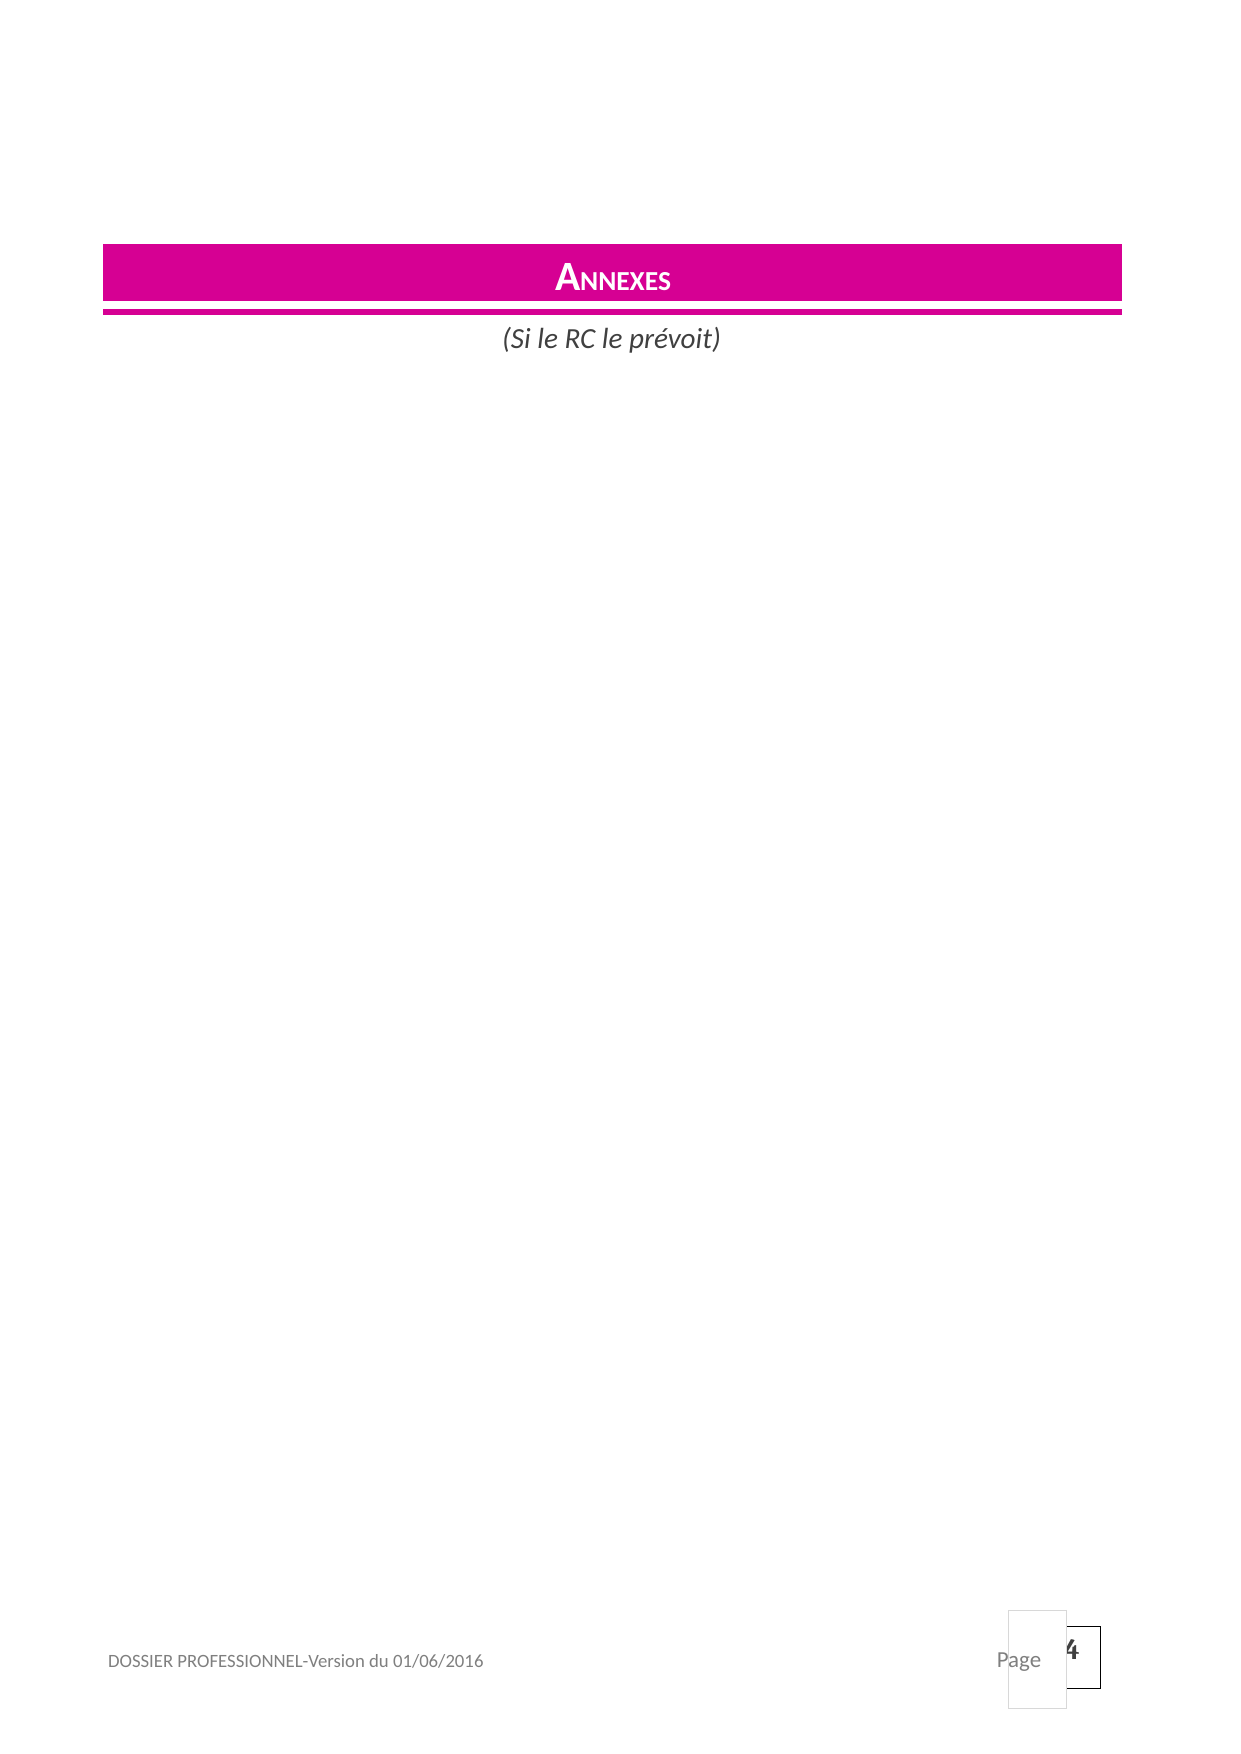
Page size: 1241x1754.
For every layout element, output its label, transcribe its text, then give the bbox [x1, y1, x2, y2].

table_cell [103, 392, 1122, 475]
table_cell [103, 301, 1122, 309]
table_header Annexes [103, 244, 1122, 301]
table_cell (Si le RC le prévoit) [103, 315, 1122, 392]
